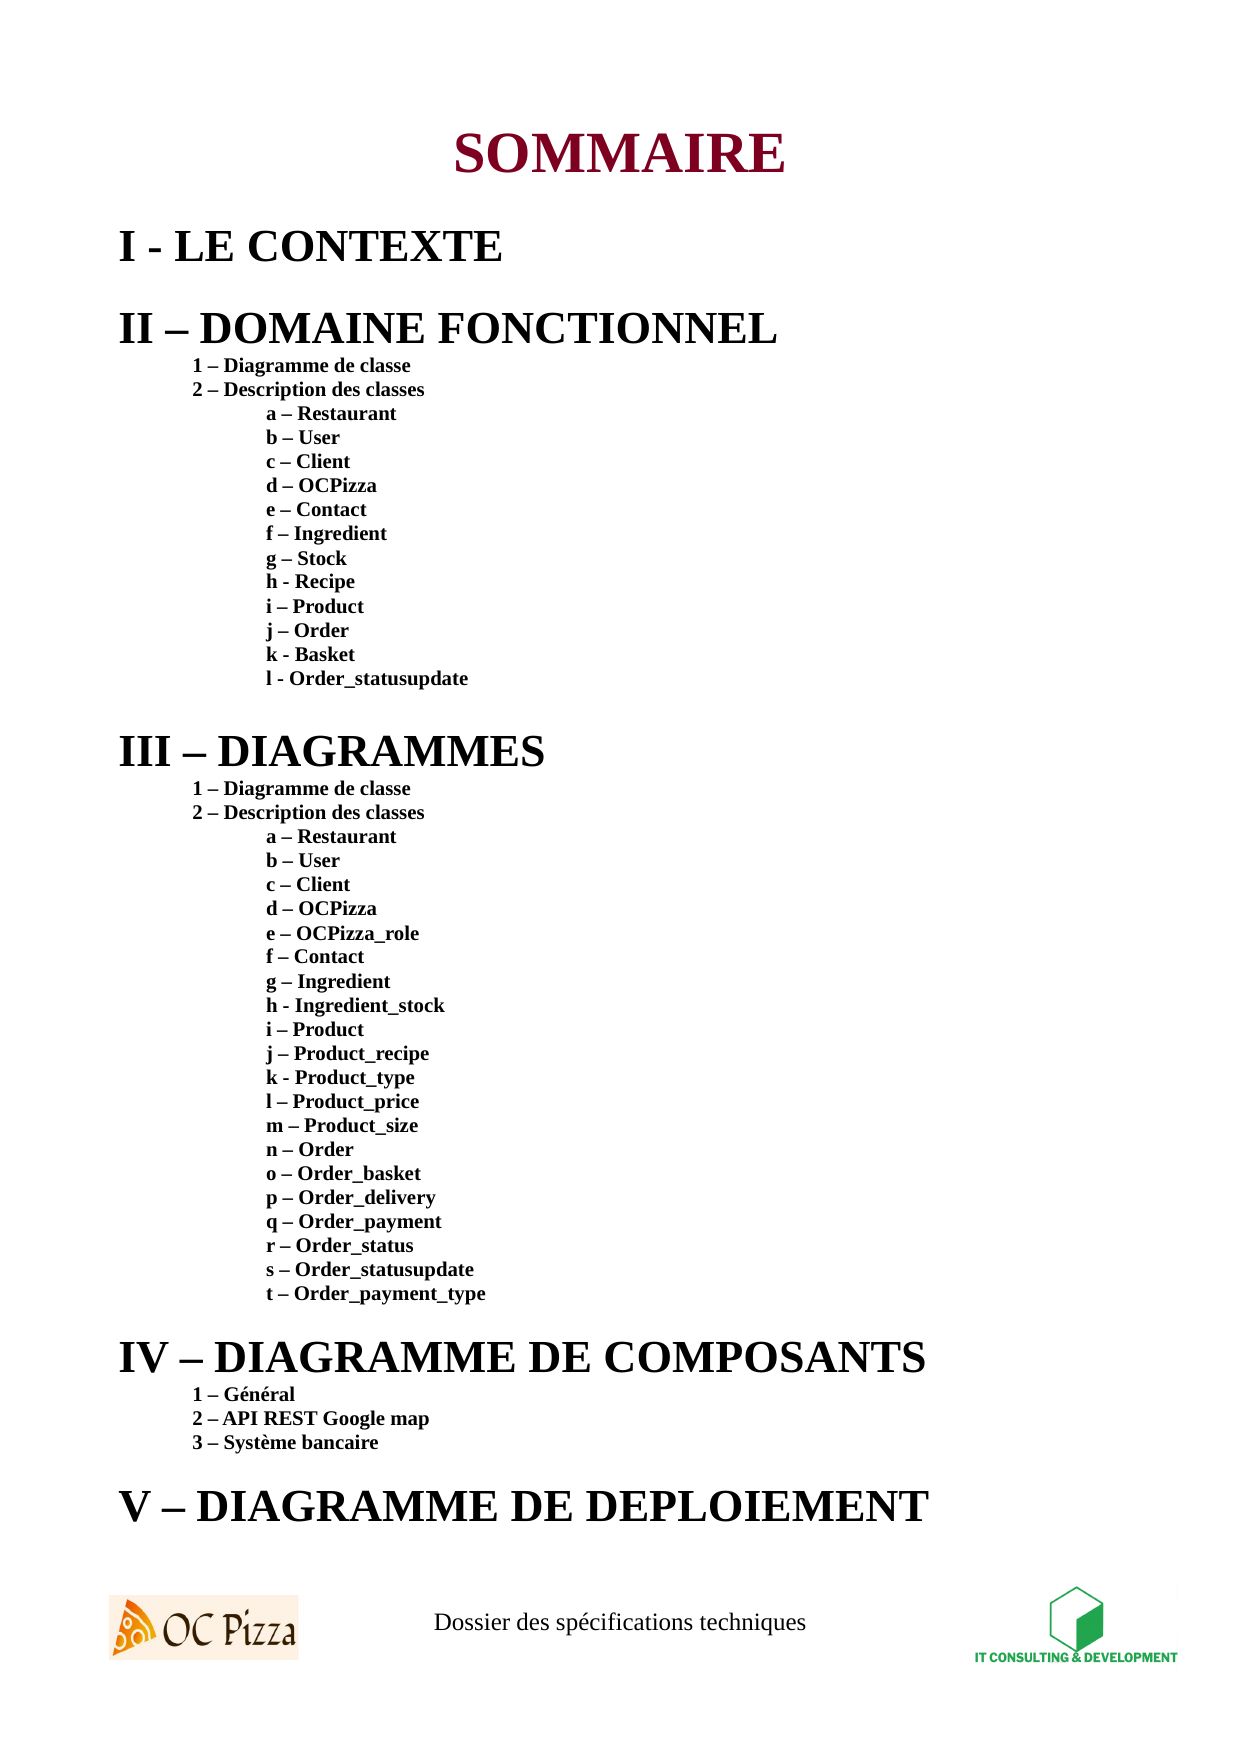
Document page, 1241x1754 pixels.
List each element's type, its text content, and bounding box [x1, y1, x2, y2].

text s – Order_statusupdate [118, 1257, 1122, 1281]
text 2 – Description des classes [118, 377, 1122, 401]
text V – DIAGRAMME DE DEPLOIEMENT [118, 1478, 1122, 1531]
text h - Recipe [118, 569, 1122, 593]
text g – Ingredient [118, 968, 1122, 993]
text f – Ingredient [118, 521, 1122, 545]
text r – Order_status [118, 1233, 1122, 1257]
text q – Order_payment [118, 1209, 1122, 1233]
text SOMMAIRE [118, 118, 1122, 185]
text l - Order_statusupdate [118, 666, 1122, 690]
text f – Contact [118, 944, 1122, 968]
text 1 – Diagramme de classe [118, 353, 1122, 377]
text c – Client [118, 449, 1122, 473]
text 1 – Diagramme de classe [118, 776, 1122, 800]
text g – Stock [118, 545, 1122, 569]
text o – Order_basket [118, 1161, 1122, 1185]
text l – Product_price [118, 1089, 1122, 1113]
text 2 – API REST Google map [118, 1406, 1122, 1430]
picture [108, 1595, 306, 1660]
text 2 – Description des classes [118, 800, 1122, 824]
text I - LE CONTEXTE [118, 219, 1122, 271]
text t – Order_payment_type [118, 1281, 1122, 1305]
text i – Product [118, 1017, 1122, 1041]
text b – User [118, 425, 1122, 449]
text b – User [118, 848, 1122, 872]
text e – Contact [118, 497, 1122, 521]
text c – Client [118, 872, 1122, 896]
text p – Order_delivery [118, 1185, 1122, 1209]
text II – DOMAINE FONCTIONNEL [118, 300, 1122, 353]
text i – Product [118, 593, 1122, 618]
text d – OCPizza [118, 896, 1122, 920]
text 3 – Système bancaire [118, 1430, 1122, 1454]
picture [962, 1582, 1178, 1671]
text h - Ingredient_stock [118, 993, 1122, 1017]
text m – Product_size [118, 1113, 1122, 1137]
text a – Restaurant [118, 401, 1122, 425]
text k - Product_type [118, 1065, 1122, 1089]
text k - Basket [118, 642, 1122, 666]
text d – OCPizza [118, 473, 1122, 497]
text j – Order [118, 618, 1122, 642]
text j – Product_recipe [118, 1041, 1122, 1065]
text IV – DIAGRAMME DE COMPOSANTS [118, 1329, 1122, 1382]
text a – Restaurant [118, 824, 1122, 848]
text 1 – Général [118, 1382, 1122, 1406]
text e – OCPizza_role [118, 920, 1122, 944]
text n – Order [118, 1137, 1122, 1161]
text III – DIAGRAMMES [118, 723, 1122, 776]
